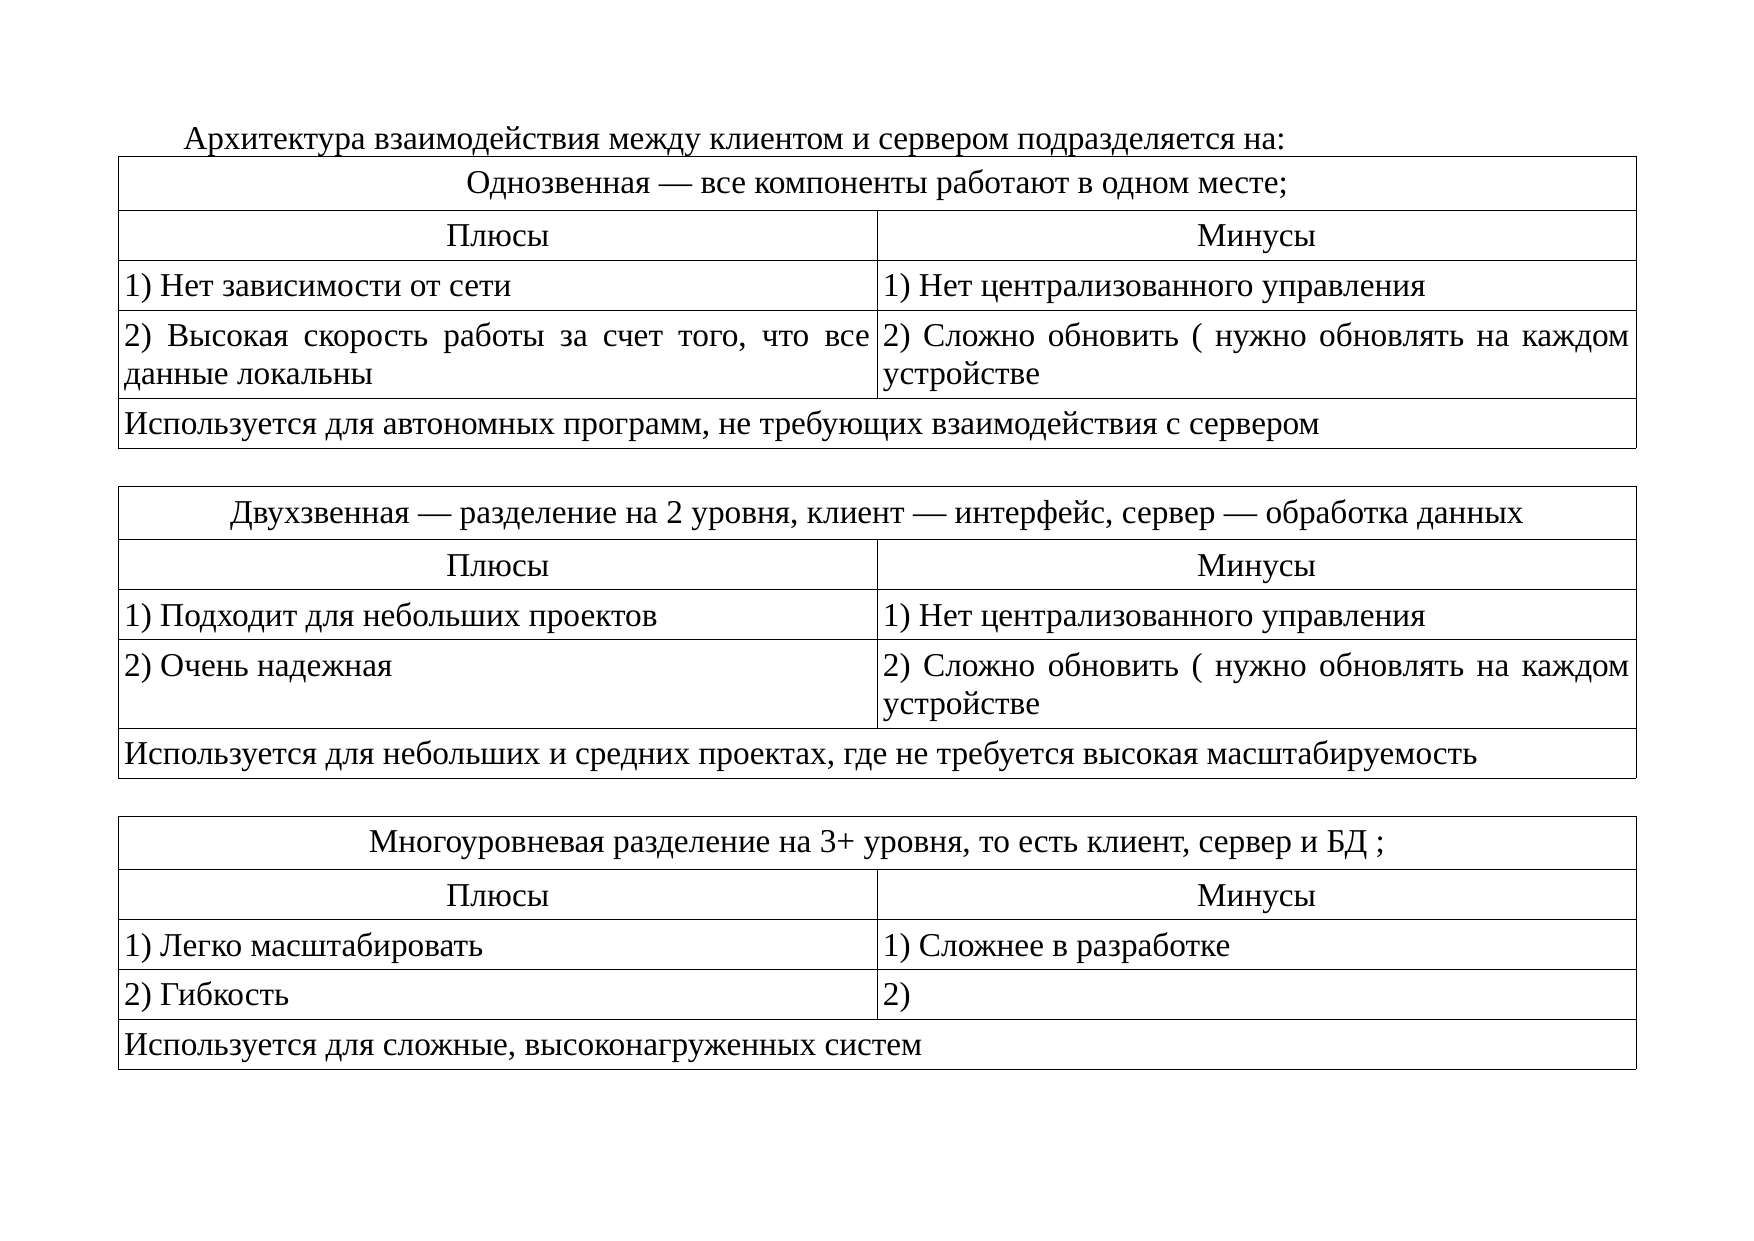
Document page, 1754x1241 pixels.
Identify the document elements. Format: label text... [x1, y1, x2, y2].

table_cell 2) Сложно обновить ( нужно обновлять на каждом устройстве [878, 311, 1636, 398]
table_cell 1) Сложнее в разработке [878, 920, 1636, 969]
table_header Минусы [878, 870, 1636, 919]
table_header Используется для автономных программ, не требующих взаимодействия с сервером [119, 399, 1636, 448]
table_header Плюсы [119, 211, 877, 259]
table_cell 2) Гибкость [119, 970, 877, 1019]
table_header Минусы [878, 211, 1636, 259]
text Архитектура взаимодействия между клиентом и сервером подразделяется на: [118, 118, 1594, 156]
table_header Используется для небольших и средних проектах, где не требуется высокая масштабируемость [119, 729, 1636, 777]
table_cell 1) Нет централизованного управления [878, 590, 1636, 639]
table_cell 1) Легко масштабировать [119, 920, 877, 969]
table_cell 1) Нет зависимости от сети [119, 261, 877, 309]
table_header Двухзвенная — разделение на 2 уровня, клиент — интерфейс, сервер — обработка данных [119, 487, 1636, 539]
table_cell 2) [878, 970, 1636, 1019]
table_header Плюсы [119, 870, 877, 919]
table_header Используется для сложные, высоконагруженных систем [119, 1020, 1636, 1069]
table_header Минусы [878, 540, 1636, 589]
table_cell 2) Сложно обновить ( нужно обновлять на каждом устройстве [878, 640, 1636, 727]
table_header Плюсы [119, 540, 877, 589]
table_cell 2) Очень надежная [119, 640, 877, 727]
table_cell 2) Высокая скорость работы за счет того, что все данные локальны [119, 311, 877, 398]
table_cell 1) Нет централизованного управления [878, 261, 1636, 309]
table_cell 1) Подходит для небольших проектов [119, 590, 877, 639]
table_header Однозвенная — все компоненты работают в одном месте; [119, 157, 1636, 209]
table_header Многоуровневая разделение на 3+ уровня, то есть клиент, сервер и БД ; [119, 817, 1636, 869]
